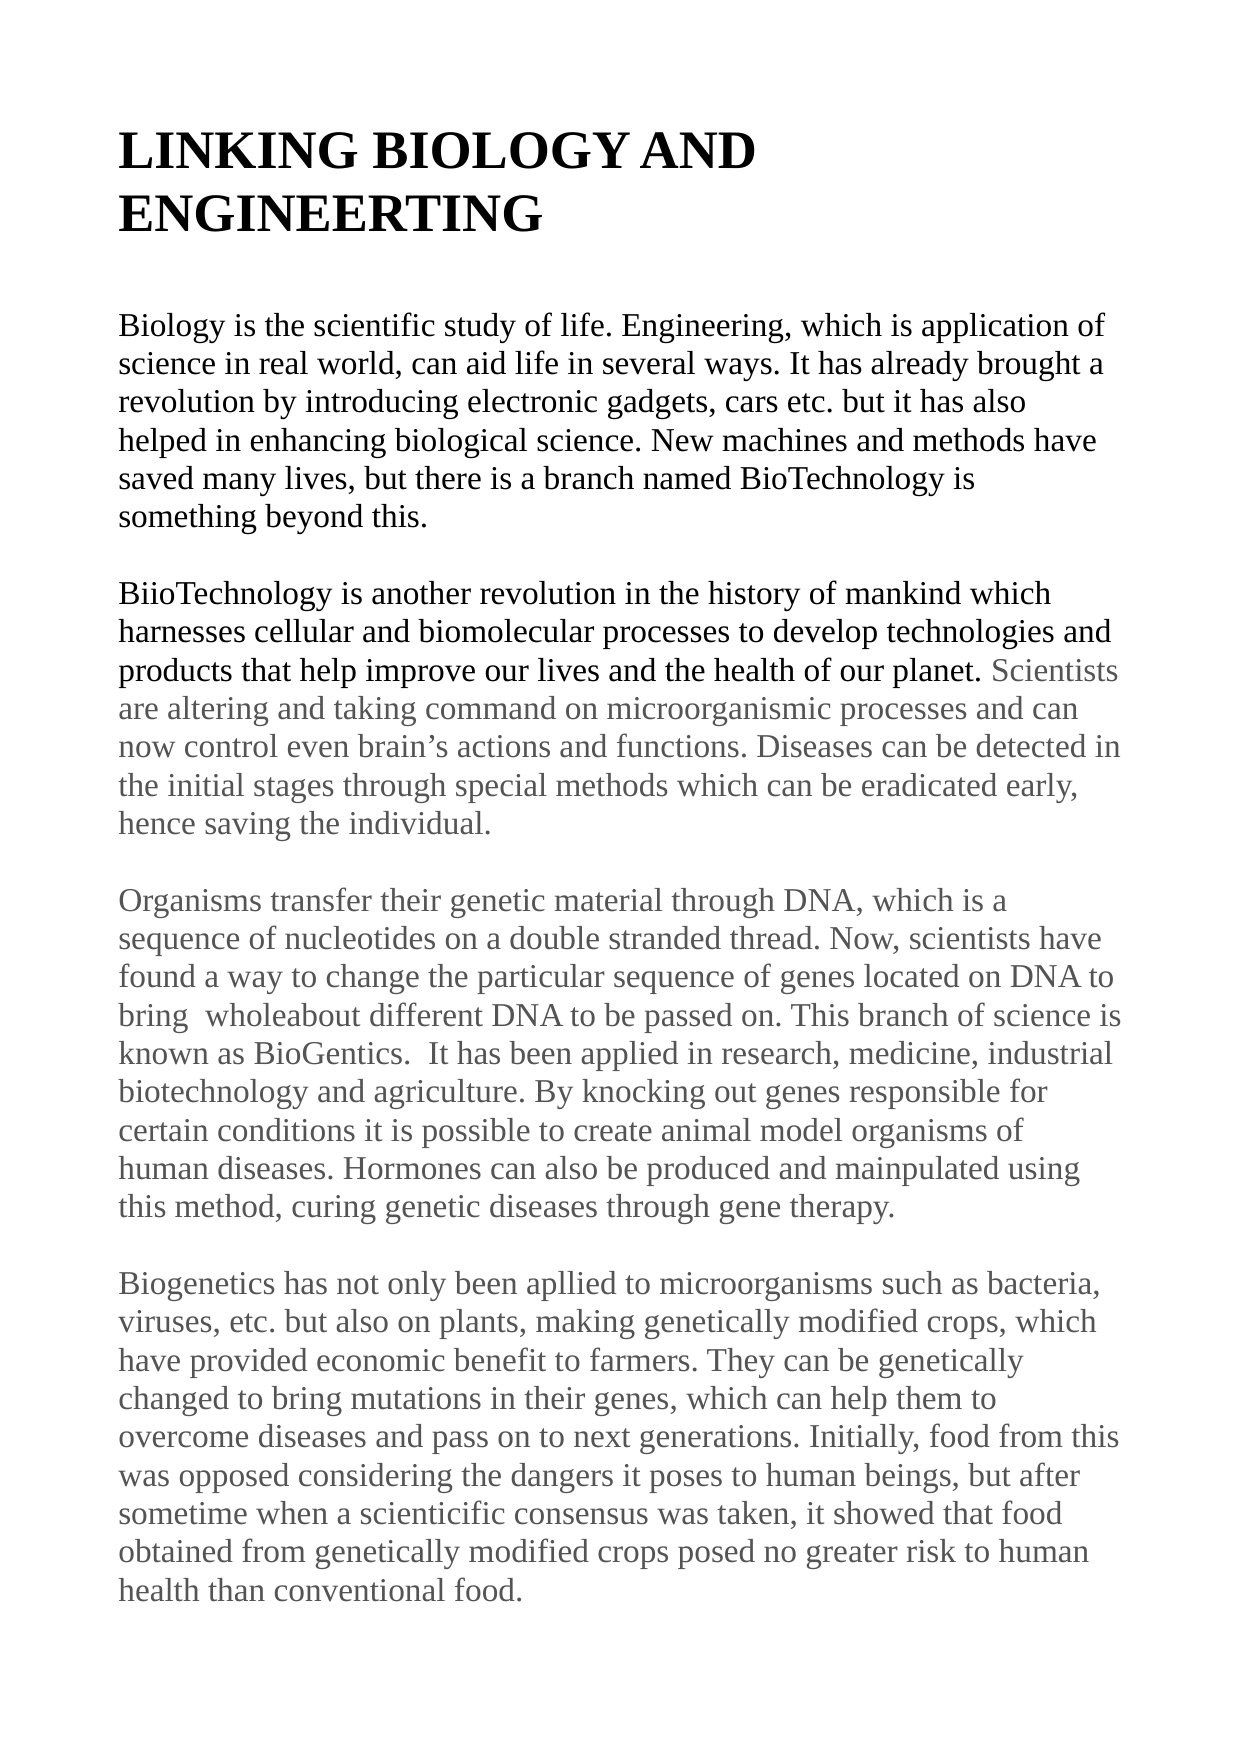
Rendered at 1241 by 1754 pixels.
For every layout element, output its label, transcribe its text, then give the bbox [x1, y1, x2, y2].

text Organisms transfer their genetic material through DNA, which is a sequence of nucleotides on a double stranded thread. Now, scientists have found a way to change the particular sequence of genes located on DNA to bring wholeabout different DNA to be passed on. This branch of science is known as BioGentics. It has been applied in research, medicine, industrial biotechnology and agriculture. By knocking out genes responsible for certain conditions it is possible to create animal model organisms of human diseases. Hormones can also be produced and mainpulated using this method, curing genetic diseases through gene therapy. [118, 880, 1122, 1225]
text Biogenetics has not only been apllied to microorganisms such as bacteria, viruses, etc. but also on plants, making genetically modified crops, which have provided economic benefit to farmers. They can be genetically changed to bring mutations in their genes, which can help them to overcome diseases and pass on to next generations. Initially, food from this was opposed considering the dangers it poses to human beings, but after sometime when a scienticific consensus was taken, it showed that food obtained from genetically modified crops posed no greater risk to human health than conventional food. [118, 1263, 1122, 1608]
text Biology is the scientific study of life. Engineering, which is application of science in real world, can aid life in several ways. It has already brought a revolution by introducing electronic gadgets, cars etc. but it has also helped in enhancing biological science. New machines and methods have saved many lives, but there is a branch named BioTechnology is something beyond this. [118, 305, 1122, 535]
text BiioTechnology is another revolution in the history of mankind which harnesses cellular and biomolecular processes to develop technologies and products that help improve our lives and the health of our planet. Scientists are altering and taking command on microorganismic processes and can now control even brain’s actions and functions. Diseases can be detected in the initial stages through special methods which can be eradicated early, hence saving the individual. [118, 573, 1122, 842]
text LINKING BIOLOGY AND ENGINEERTING [118, 118, 1122, 243]
